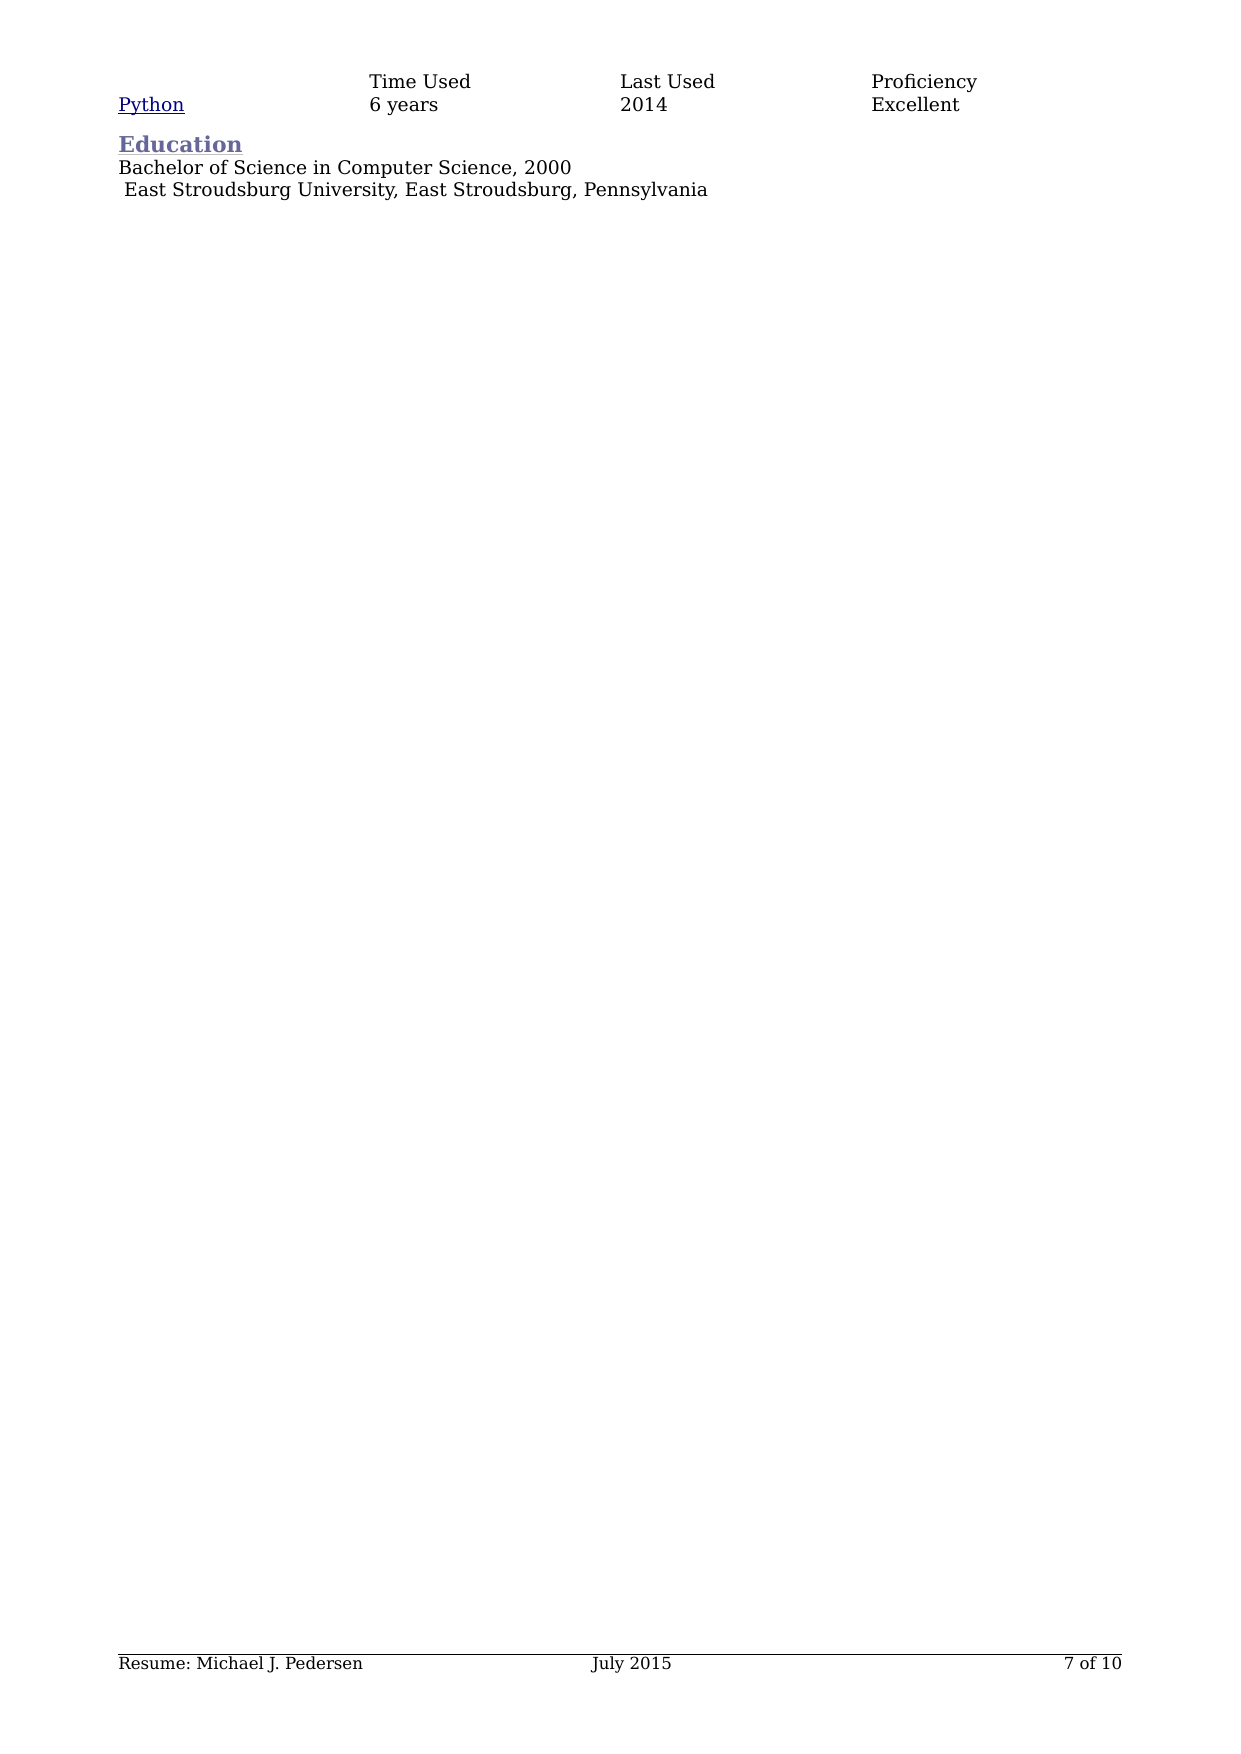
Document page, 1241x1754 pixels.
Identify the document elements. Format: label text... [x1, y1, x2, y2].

table_cell 2014 [620, 94, 871, 117]
subtitle Education [118, 132, 1122, 157]
table_cell Excellent [871, 94, 1122, 117]
table_header Last Used [620, 71, 871, 94]
table_header [118, 71, 369, 94]
table_cell 6 years [369, 94, 620, 117]
text Bachelor of Science in Computer Science, 2000 East Stroudsburg University, East Stroudsburg, Pennsylvania [118, 157, 1122, 201]
table_cell Python [118, 94, 369, 117]
table_header Time Used [369, 71, 620, 94]
table_header Proficiency [871, 71, 1122, 94]
